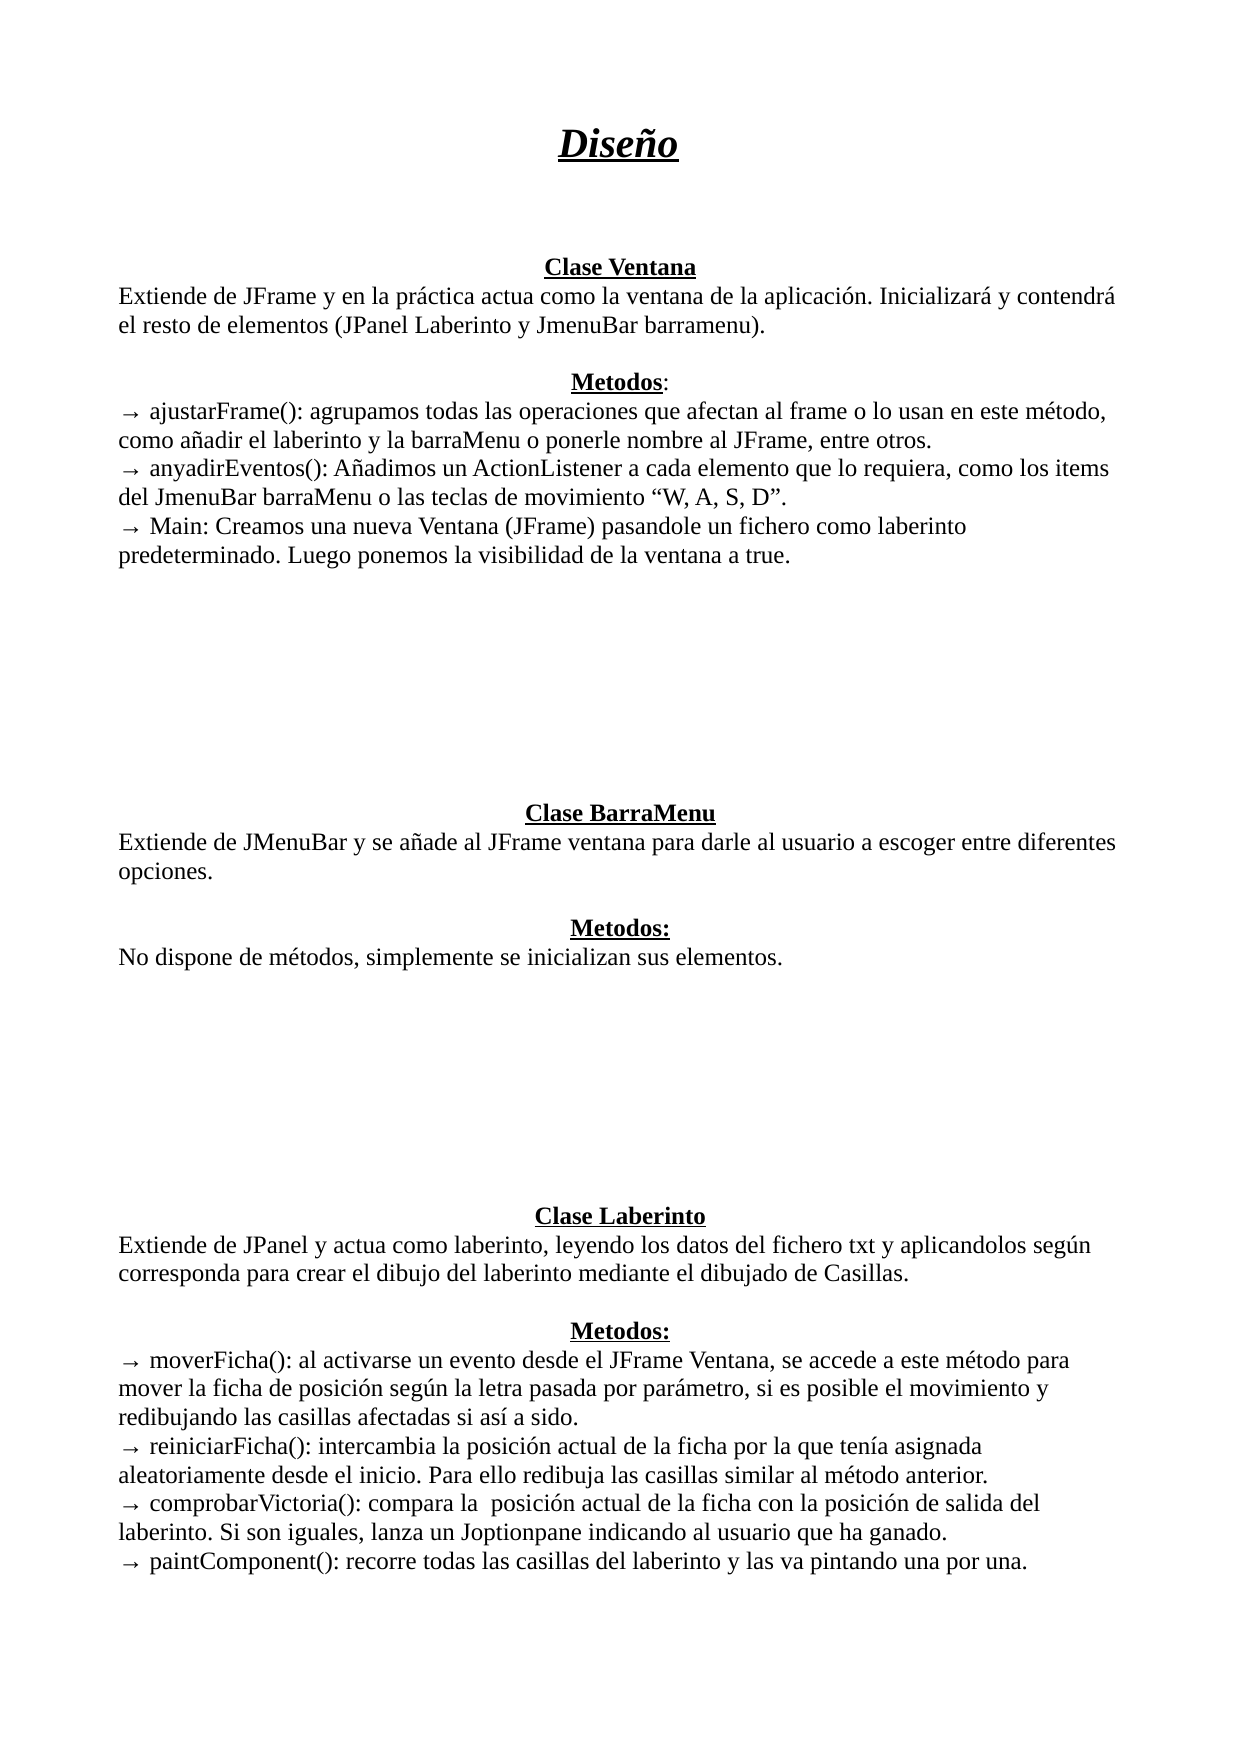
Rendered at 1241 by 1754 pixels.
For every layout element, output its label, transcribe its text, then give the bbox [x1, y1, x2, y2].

text Diseño [118, 118, 1122, 166]
text Clase BarraMenu [118, 798, 1122, 827]
text → reiniciarFicha(): intercambia la posición actual de la ficha por la que tenía asignada aleatoriamente desde el inicio. Para ello redibuja las casillas similar al método anterior. [118, 1431, 1122, 1488]
text → moverFicha(): al activarse un evento desde el JFrame Ventana, se accede a este método para mover la ficha de posición según la letra pasada por parámetro, si es posible el movimiento y redibujando las casillas afectadas si así a sido. [118, 1345, 1122, 1431]
text → ajustarFrame(): agrupamos todas las operaciones que afectan al frame o lo usan en este método, como añadir el laberinto y la barraMenu o ponerle nombre al JFrame, entre otros. [118, 396, 1122, 453]
text → Main: Creamos una nueva Ventana (JFrame) pasandole un fichero como laberinto predeterminado. Luego ponemos la visibilidad de la ventana a true. [118, 511, 1122, 568]
text Metodos: [118, 1316, 1122, 1345]
text No dispone de métodos, simplemente se inicializan sus elementos. [118, 942, 1122, 971]
text Extiende de JPanel y actua como laberinto, leyendo los datos del fichero txt y aplicandolos según corresponda para crear el dibujo del laberinto mediante el dibujado de Casillas. [118, 1230, 1122, 1287]
text Extiende de JMenuBar y se añade al JFrame ventana para darle al usuario a escoger entre diferentes opciones. [118, 827, 1122, 885]
text Clase Laberinto [118, 1201, 1122, 1230]
text → paintComponent(): recorre todas las casillas del laberinto y las va pintando una por una. [118, 1546, 1122, 1575]
text → anyadirEventos(): Añadimos un ActionListener a cada elemento que lo requiera, como los items del JmenuBar barraMenu o las teclas de movimiento “W, A, S, D”. [118, 453, 1122, 511]
text Metodos: [118, 913, 1122, 942]
text → comprobarVictoria(): compara la posición actual de la ficha con la posición de salida del laberinto. Si son iguales, lanza un Joptionpane indicando al usuario que ha ganado. [118, 1488, 1122, 1546]
text Extiende de JFrame y en la práctica actua como la ventana de la aplicación. Inicializará y contendrá el resto de elementos (JPanel Laberinto y JmenuBar barramenu). [118, 281, 1122, 338]
text Clase Ventana [118, 252, 1122, 281]
text Metodos: [118, 367, 1122, 396]
